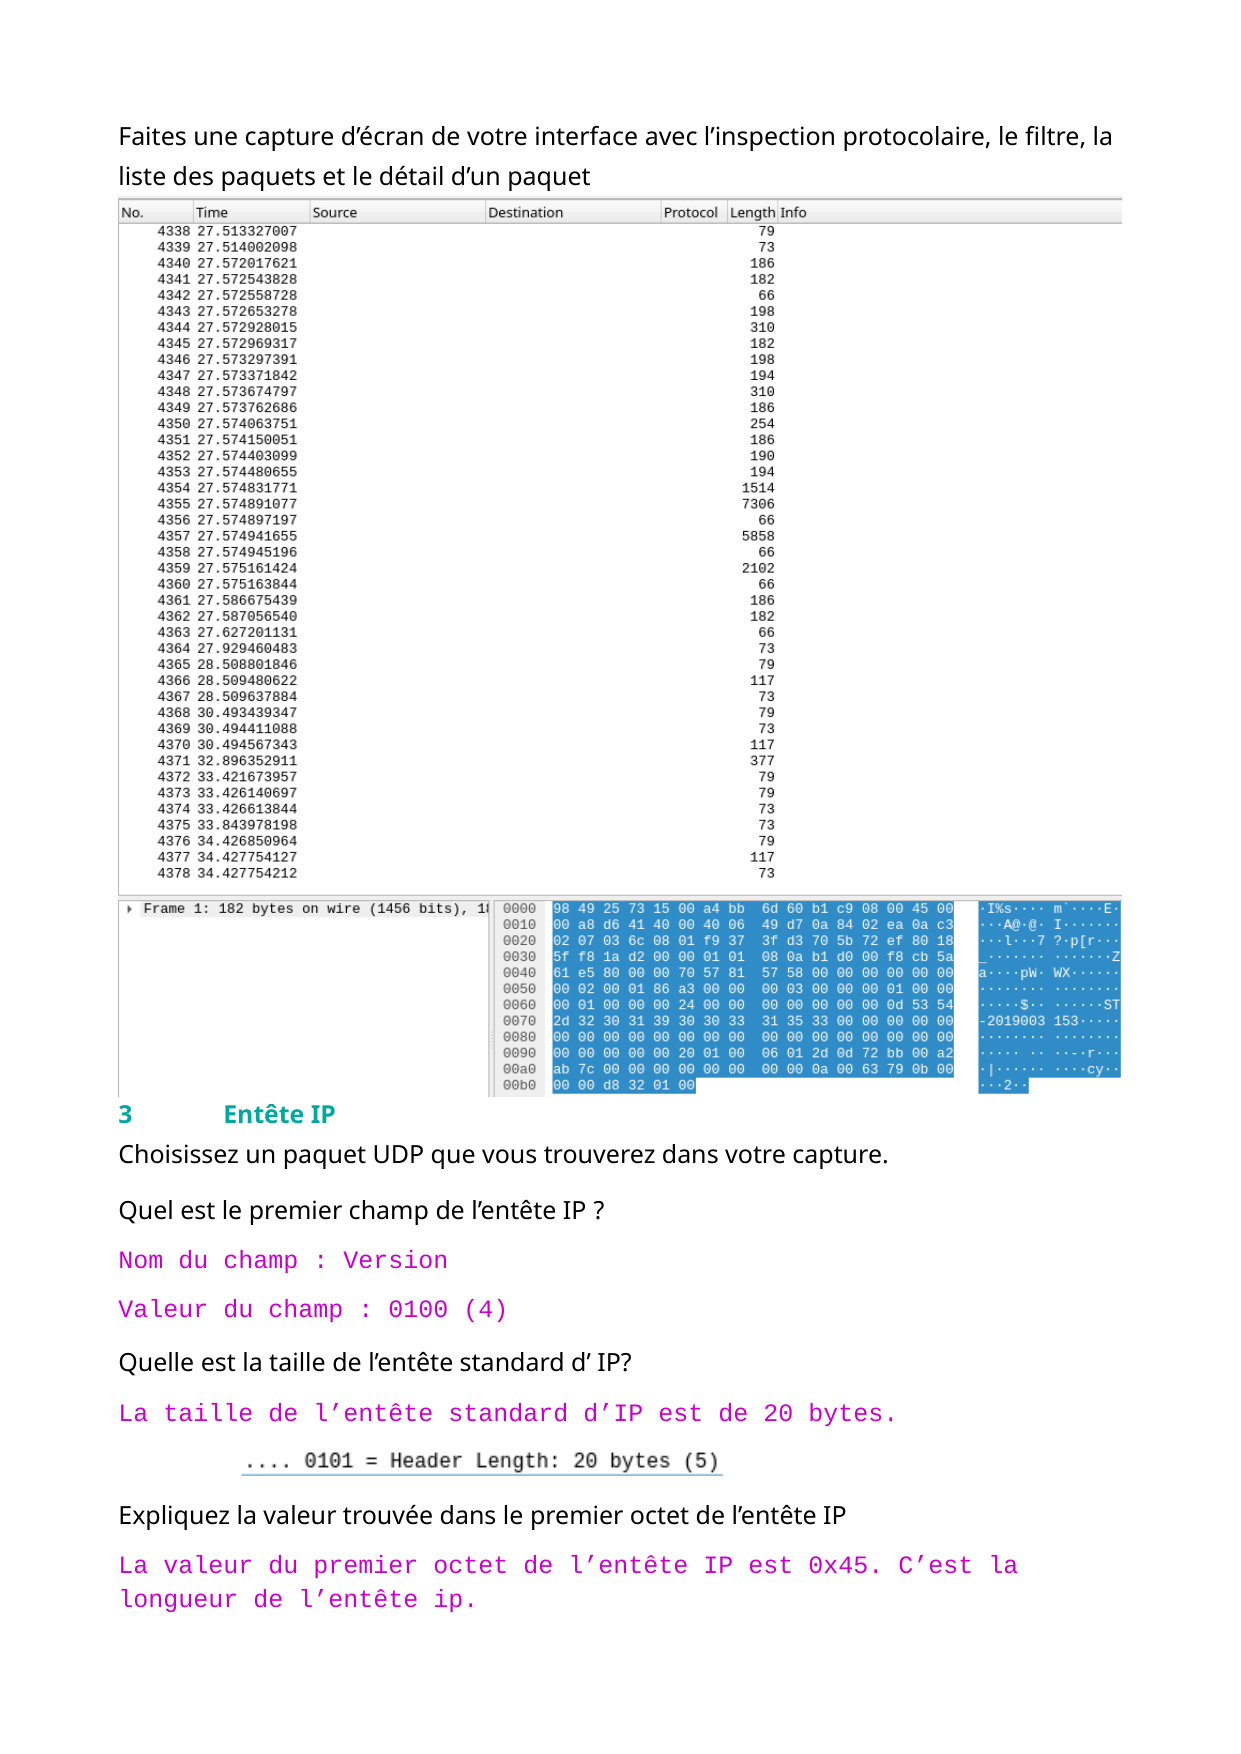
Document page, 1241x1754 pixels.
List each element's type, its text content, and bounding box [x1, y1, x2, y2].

text Valeur du champ : 0100 (4) [118, 1296, 1122, 1325]
text Faites une capture d’écran de votre interface avec l’inspection protocolaire, le filtre, la liste des paquets et le détail d’un paquet [118, 118, 1122, 193]
text Expliquez la valeur trouvée dans le premier octet de l’entête IP [118, 1497, 1122, 1532]
text Choisissez un paquet UDP que vous trouverez dans votre capture. [118, 1137, 1122, 1171]
picture [241, 1448, 723, 1476]
text Quel est le premier champ de l’entête IP ? [118, 1192, 1122, 1227]
text La taille de l’entête standard d’IP est de 20 bytes. [118, 1400, 1122, 1429]
text La valeur du premier octet de l’entête IP est 0x45. C’est la longueur de l’entête ip. [118, 1553, 1122, 1615]
text Quelle est la taille de l’entête standard d’ IP? [118, 1345, 1122, 1379]
text Nom du champ : Version [118, 1248, 1122, 1276]
picture [118, 196, 1123, 1097]
subtitle Entête IP [118, 1097, 1122, 1131]
